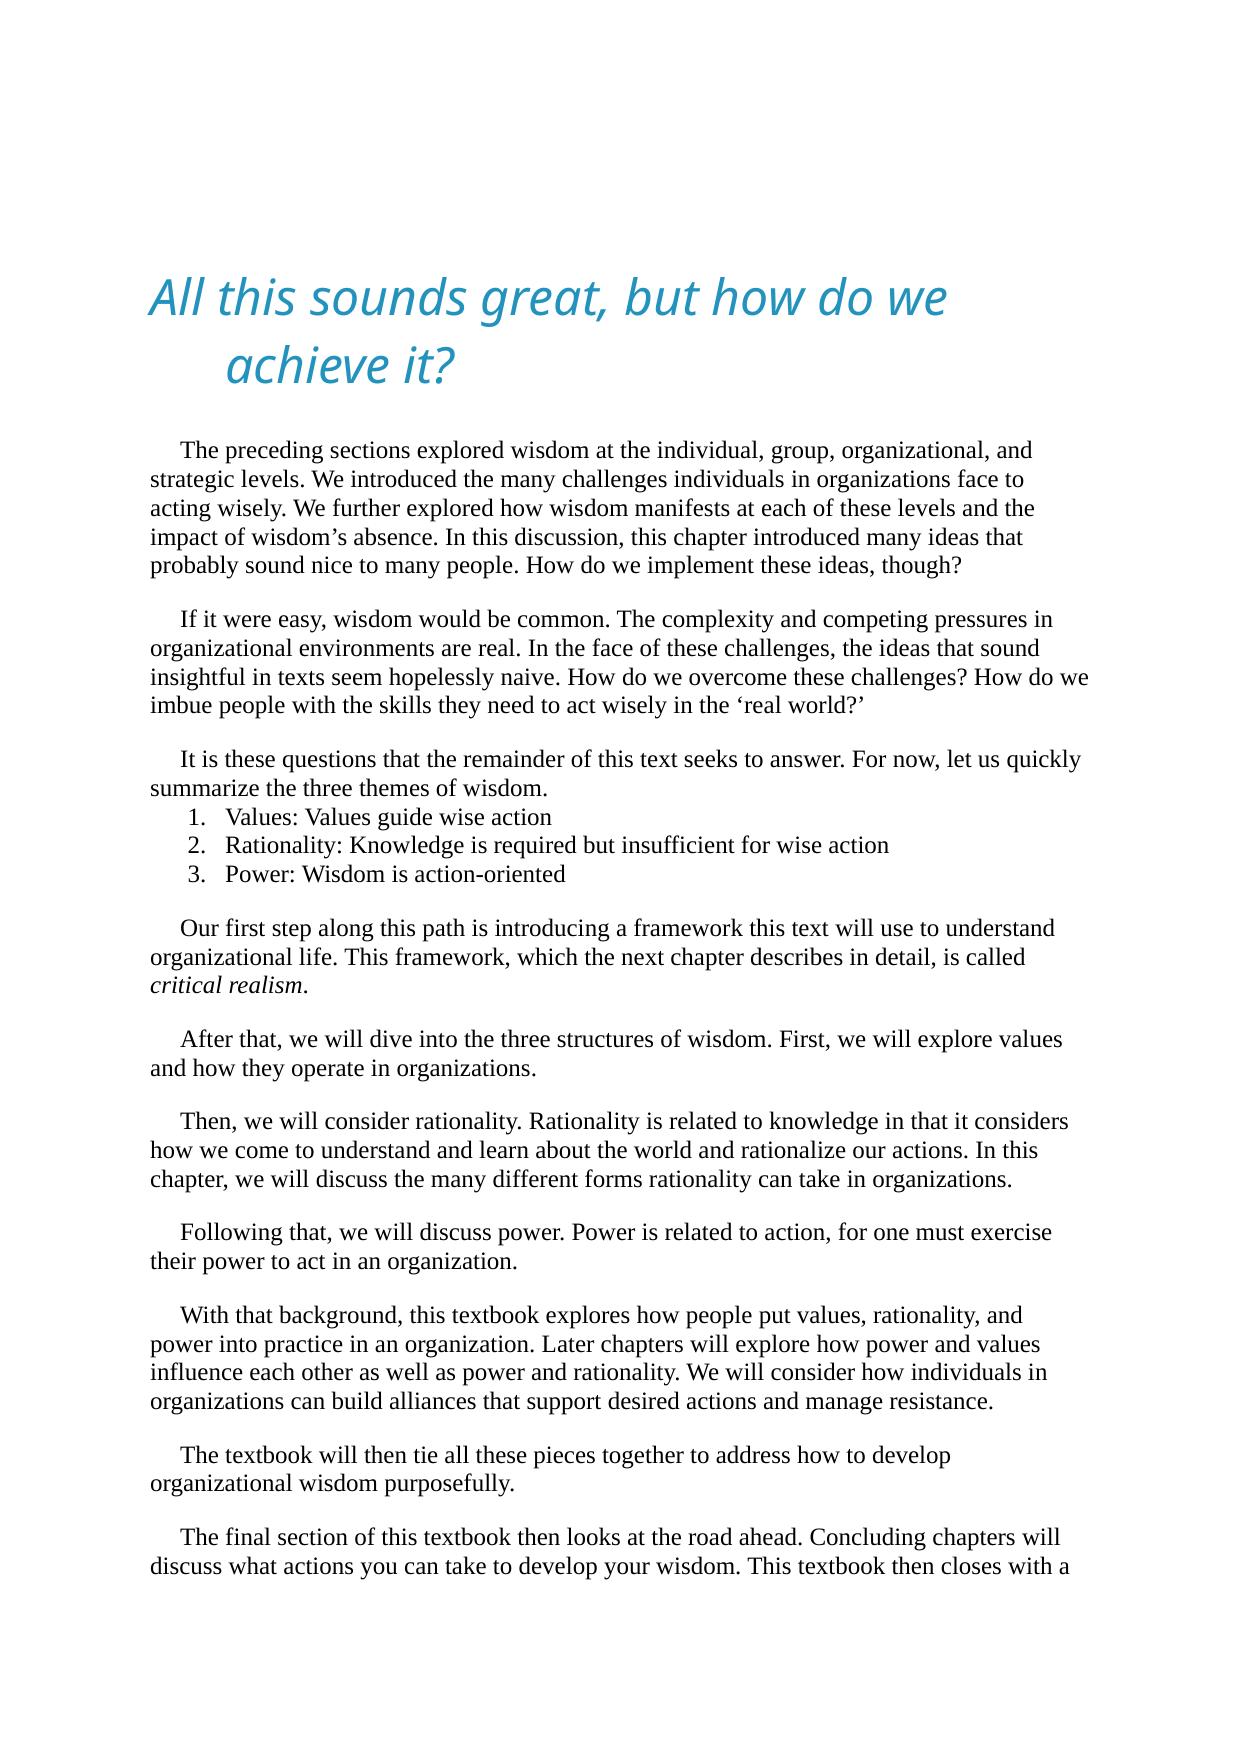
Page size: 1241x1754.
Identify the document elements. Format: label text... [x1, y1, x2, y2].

text It is these questions that the remainder of this text seeks to answer. For now, let us quickly summarize the three themes of wisdom. [150, 744, 1090, 802]
list Rationality: Knowledge is required but insufficient for wise action [187, 830, 1090, 859]
text The final section of this textbook then looks at the road ahead. Concluding chapters will discuss what actions you can take to develop your wisdom. This textbook then closes with a [150, 1522, 1090, 1580]
text Our first step along this path is introducing a framework this text will use to understand organizational life. This framework, which the next chapter describes in detail, is called critical realism. [150, 913, 1090, 999]
text Following that, we will discuss power. Power is related to action, for one must exercise their power to act in an organization. [150, 1217, 1090, 1275]
text If it were easy, wisdom would be common. The complexity and competing pressures in organizational environments are real. In the face of these challenges, the ideas that sound insightful in texts seem hopelessly naive. How do we overcome these challenges? How do we imbue people with the skills they need to act wisely in the ‘real world?’ [150, 604, 1090, 719]
text Then, we will consider rationality. Rationality is related to knowledge in that it considers how we come to understand and learn about the world and rationalize our actions. In this chapter, we will discuss the many different forms rationality can take in organizations. [150, 1106, 1090, 1193]
list Values: Values guide wise action [187, 802, 1090, 830]
text After that, we will dive into the three structures of wisdom. First, we will explore values and how they operate in organizations. [150, 1024, 1090, 1081]
text The textbook will then tie all these pieces together to address how to develop organizational wisdom purposefully. [150, 1440, 1090, 1497]
text With that background, this textbook explores how people put values, rationality, and power into practice in an organization. Later chapters will explore how power and values influence each other as well as power and rationality. We will consider how individuals in organizations can build alliances that support desired actions and manage resistance. [150, 1300, 1090, 1415]
text The preceding sections explored wisdom at the individual, group, organizational, and strategic levels. We introduced the many challenges individuals in organizations face to acting wisely. We further explored how wisdom manifests at each of these levels and the impact of wisdom’s absence. In this discussion, this chapter introduced many ideas that probably sound nice to many people. How do we implement these ideas, though? [150, 436, 1090, 579]
list Power: Wisdom is action-oriented [187, 859, 1090, 888]
subtitle All this sounds great, but how do we achieve it? [150, 262, 1090, 398]
